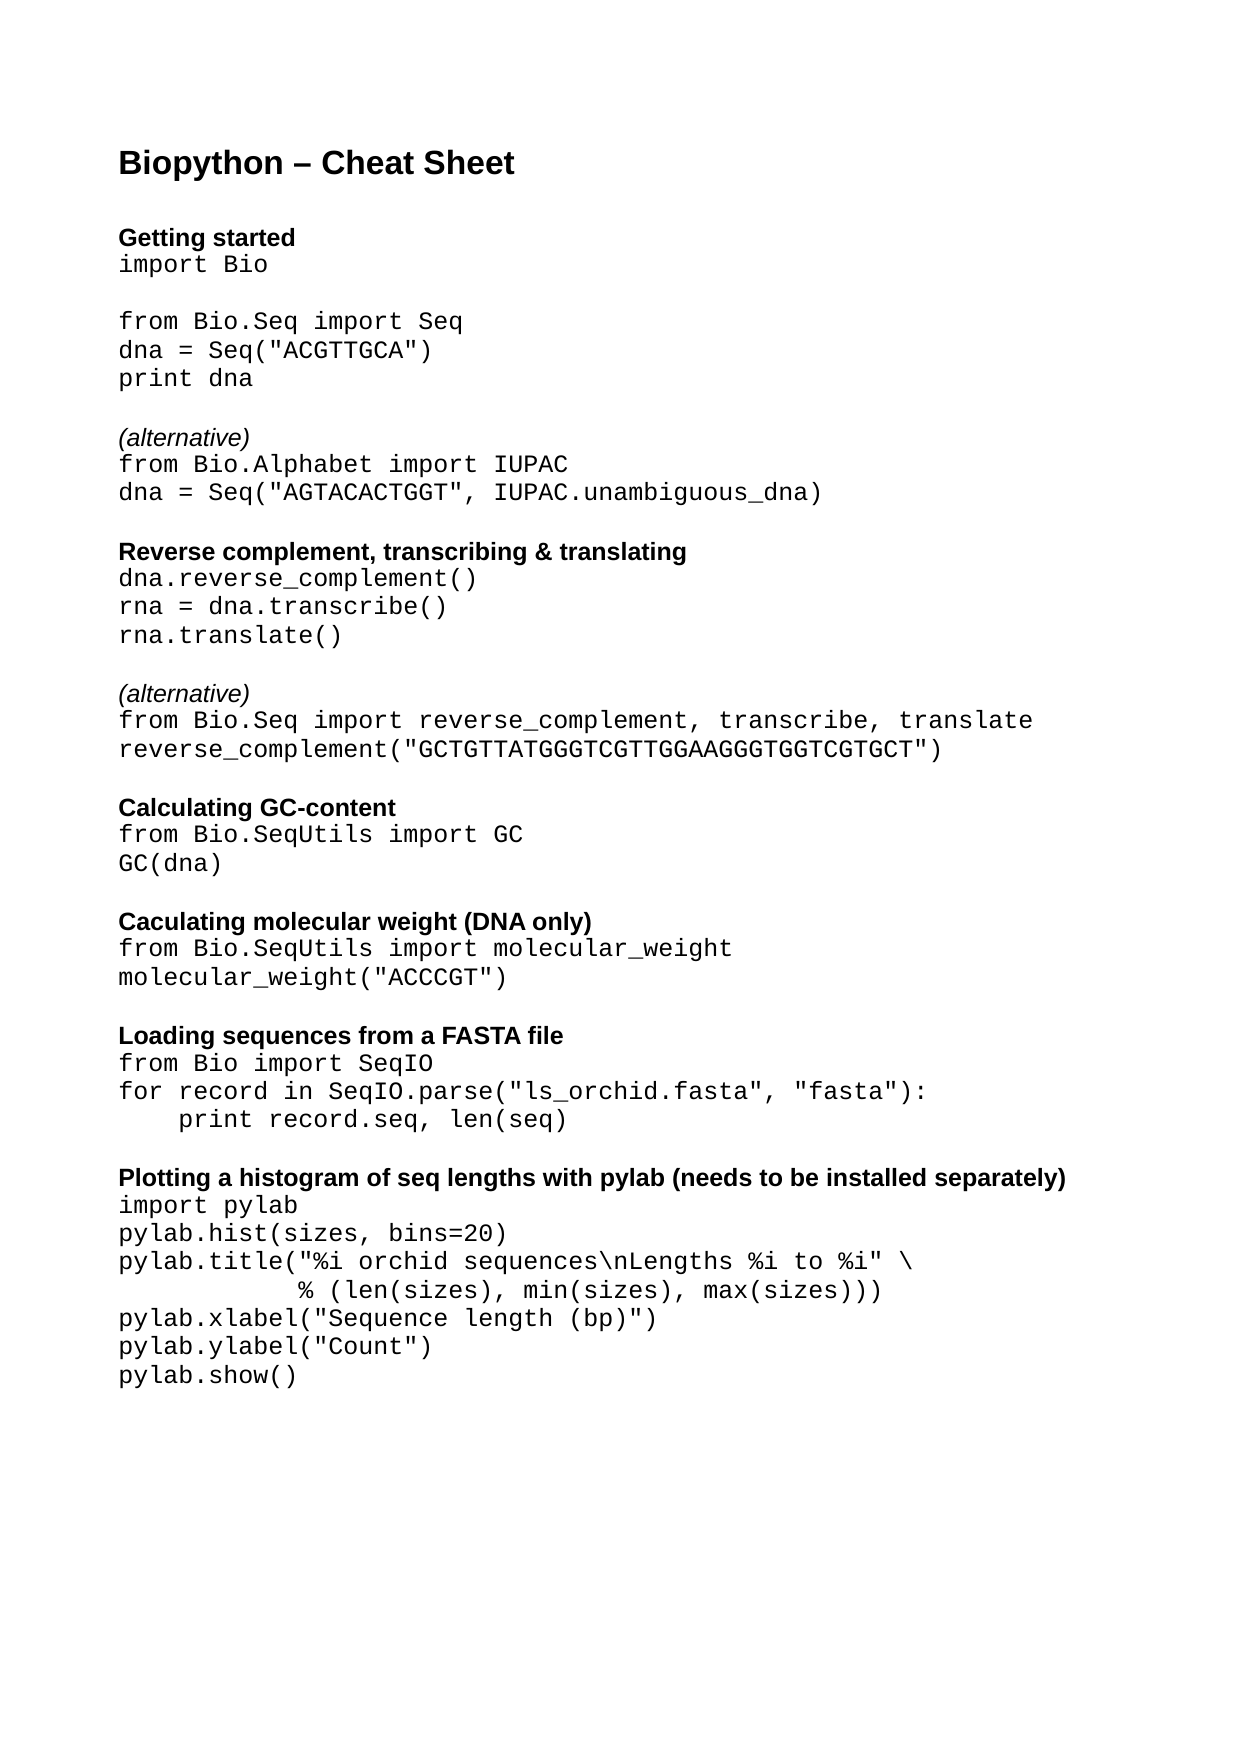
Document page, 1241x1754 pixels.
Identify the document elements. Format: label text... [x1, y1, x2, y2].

text Getting started [118, 223, 1122, 252]
text dna.reverse_complement() [118, 566, 1122, 594]
text print dna [118, 366, 1122, 394]
text pylab.xlabel("Sequence length (bp)") [118, 1306, 1122, 1334]
text rna = dna.transcribe() [118, 594, 1122, 622]
text Plotting a histogram of seq lengths with pylab (needs to be installed separately) [118, 1163, 1122, 1192]
text (alternative) [118, 679, 1122, 708]
text reverse_complement("GCTGTTATGGGTCGTTGGAAGGGTGGTCGTGCT") [118, 736, 1122, 765]
text % (len(sizes), min(sizes), max(sizes))) [118, 1277, 1122, 1306]
text dna = Seq("AGTACACTGGT", IUPAC.unambiguous_dna) [118, 480, 1122, 508]
text import pylab [118, 1192, 1122, 1221]
text (alternative) [118, 423, 1122, 451]
text Caculating molecular weight (DNA only) [118, 907, 1122, 936]
text from Bio.Seq import Seq [118, 309, 1122, 337]
text for record in SeqIO.parse("ls_orchid.fasta", "fasta"): [118, 1078, 1122, 1107]
text Calculating GC-content [118, 793, 1122, 822]
text GC(dna) [118, 850, 1122, 878]
text rna.translate() [118, 622, 1122, 651]
text Loading sequences from a FASTA file [118, 1021, 1122, 1050]
text from Bio.Alphabet import IUPAC [118, 451, 1122, 480]
text from Bio.Seq import reverse_complement, transcribe, translate [118, 708, 1122, 736]
text pylab.hist(sizes, bins=20) [118, 1221, 1122, 1249]
text from Bio import SeqIO [118, 1050, 1122, 1078]
text pylab.title("%i orchid sequences\nLengths %i to %i" \ [118, 1249, 1122, 1277]
text Reverse complement, transcribing & translating [118, 537, 1122, 566]
text dna = Seq("ACGTTGCA") [118, 337, 1122, 366]
text from Bio.SeqUtils import molecular_weight [118, 936, 1122, 964]
text print record.seq, len(seq) [118, 1107, 1122, 1135]
subtitle Biopython – Cheat Sheet [118, 143, 1122, 182]
text pylab.show() [118, 1362, 1122, 1391]
text import Bio [118, 252, 1122, 280]
text pylab.ylabel("Count") [118, 1334, 1122, 1362]
text from Bio.SeqUtils import GC [118, 822, 1122, 850]
text molecular_weight("ACCCGT") [118, 964, 1122, 993]
